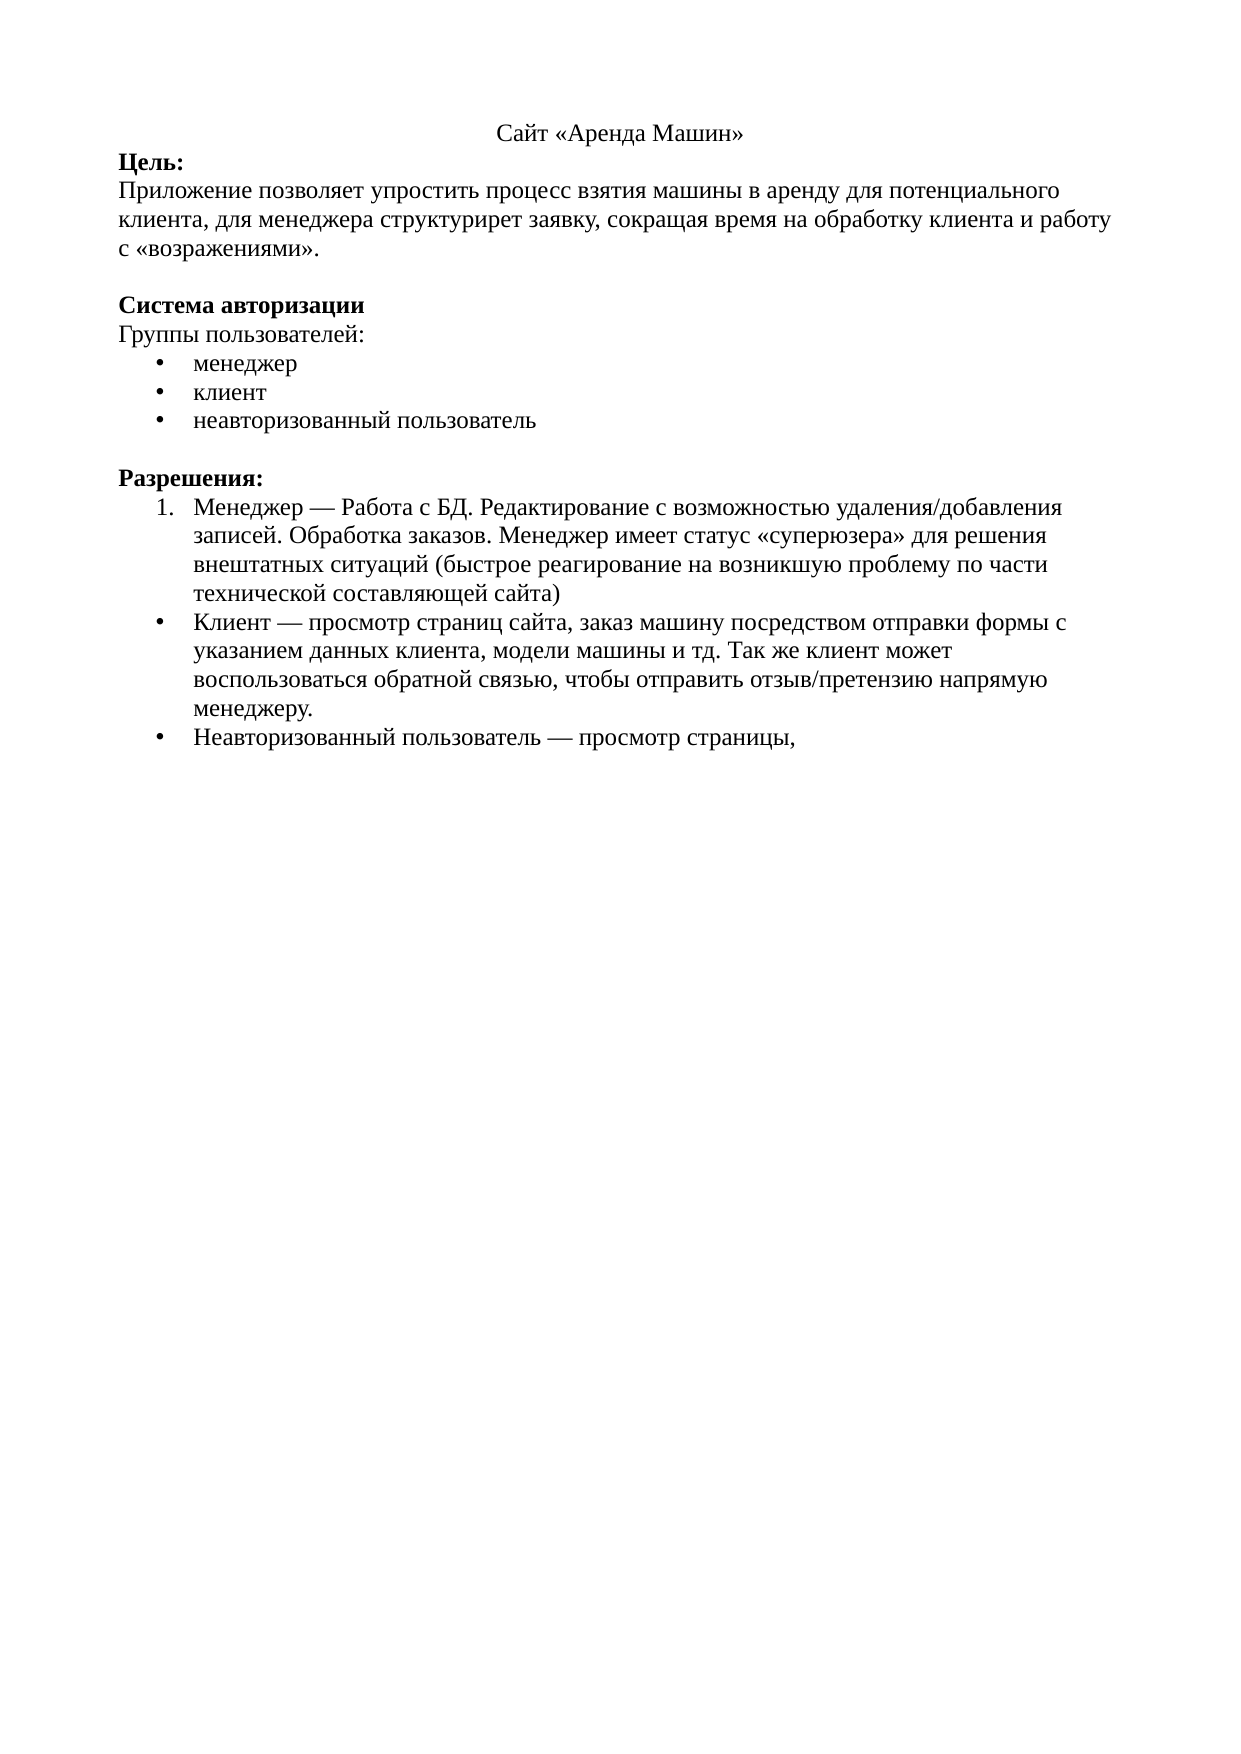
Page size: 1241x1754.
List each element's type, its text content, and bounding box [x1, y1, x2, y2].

list Клиент — просмотр страниц сайта, заказ машину посредством отправки формы с указанием данных клиента, модели машины и тд. Так же клиент может воспользоваться обратной связью, чтобы отправить отзыв/претензию напрямую менеджеру. [156, 607, 1122, 722]
list неавторизованный пользователь [156, 406, 1122, 434]
list Неавторизованный пользователь — просмотр страницы, [156, 722, 1122, 751]
text Цель: [118, 147, 1122, 176]
text Группы пользователей: [118, 319, 1122, 348]
list менеджер [156, 348, 1122, 377]
text Разрешения: [118, 463, 1122, 492]
text Сайт «Аренда Машин» [118, 118, 1122, 147]
text Система авторизации [118, 291, 1122, 319]
list Менеджер — Работа с БД. Редактирование с возможностью удаления/добавления записей. Обработка заказов. Менеджер имеет статус «суперюзера» для решения внештатных ситуаций (быстрое реагирование на возникшую проблему по части технической составляющей сайта) [156, 492, 1122, 607]
list клиент [156, 377, 1122, 406]
text Приложение позволяет упростить процесс взятия машины в аренду для потенциального клиента, для менеджера структурирет заявку, сокращая время на обработку клиента и работу с «возражениями». [118, 176, 1122, 262]
